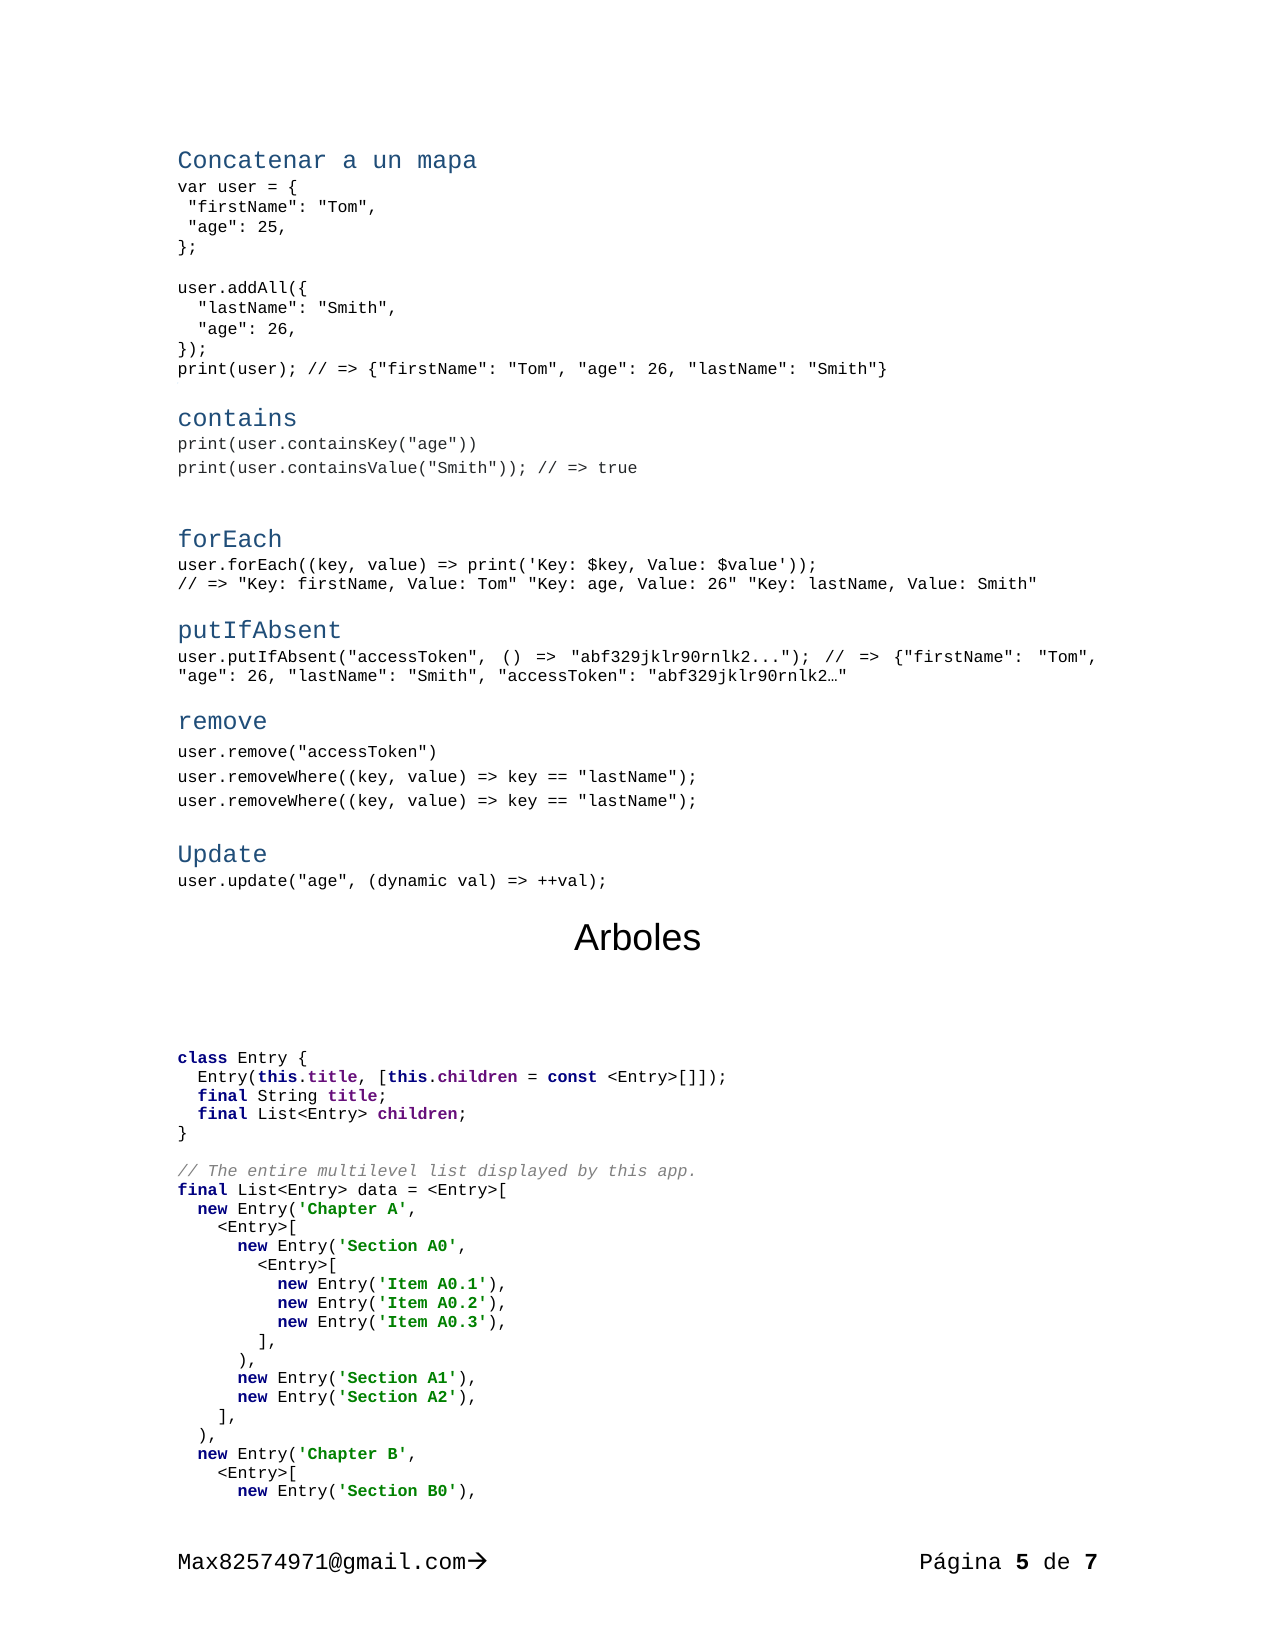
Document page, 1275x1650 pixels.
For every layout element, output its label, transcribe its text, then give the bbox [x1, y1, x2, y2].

text "lastName": "Smith", [177, 300, 1098, 319]
subtitle Concatenar a un mapa [177, 148, 1098, 176]
text var user = { [177, 178, 1098, 197]
subtitle user.remove("accessToken") [177, 744, 1098, 762]
text "age": 25, [177, 219, 1098, 238]
text print(user.containsValue("Smith")); // => true [177, 460, 1098, 479]
subtitle Arboles [177, 915, 1098, 958]
subtitle Update [177, 842, 1098, 870]
text user.addAll({ [177, 280, 1098, 298]
text user.forEach((key, value) => print('Key: $key, Value: $value')); [177, 557, 1098, 576]
subtitle remove [177, 709, 1098, 737]
subtitle contains [177, 405, 1098, 433]
subtitle forEach [177, 526, 1098, 555]
text class Entry { Entry(this.title, [this.children = const <Entry>[]]); final String title; final List<Entry> children; } // The entire multilevel list displayed by this app. final List<Entry> data = <Entry>[ new Entry('Chapter A', <Entry>[ new Entry('Section A0', <Entry>[ new Entry('Item A0.1'), new Entry('Item A0.2'), new Entry('Item A0.3'), ], ), new Entry('Section A1'), new Entry('Section A2'), ], ), new Entry('Chapter B', <Entry>[ new Entry('Section B0'), [177, 1049, 1098, 1502]
text "age": 26, [177, 320, 1098, 339]
text "firstName": "Tom", [177, 198, 1098, 217]
text print(user.containsKey("age")) [177, 436, 1098, 454]
subtitle user.removeWhere((key, value) => key == "lastName"); [177, 768, 1098, 787]
text user.update("age", (dynamic val) => ++val); [177, 872, 1098, 891]
subtitle user.removeWhere((key, value) => key == "lastName"); [177, 793, 1098, 811]
text // => "Key: firstName, Value: Tom" "Key: age, Value: 26" "Key: lastName, Value: Smith" [177, 576, 1098, 595]
text print(user); // => {"firstName": "Tom", "age": 26, "lastName": "Smith"} [177, 361, 1098, 380]
text }; [177, 239, 1098, 258]
subtitle putIfAbsent [177, 618, 1098, 646]
text user.putIfAbsent("accessToken", () => "abf329jklr90rnlk2..."); // => {"firstName": "Tom", "age": 26, "lastName": "Smith", "accessToken": "abf329jklr90rnlk2…" [177, 648, 1098, 686]
text }); [177, 341, 1098, 359]
